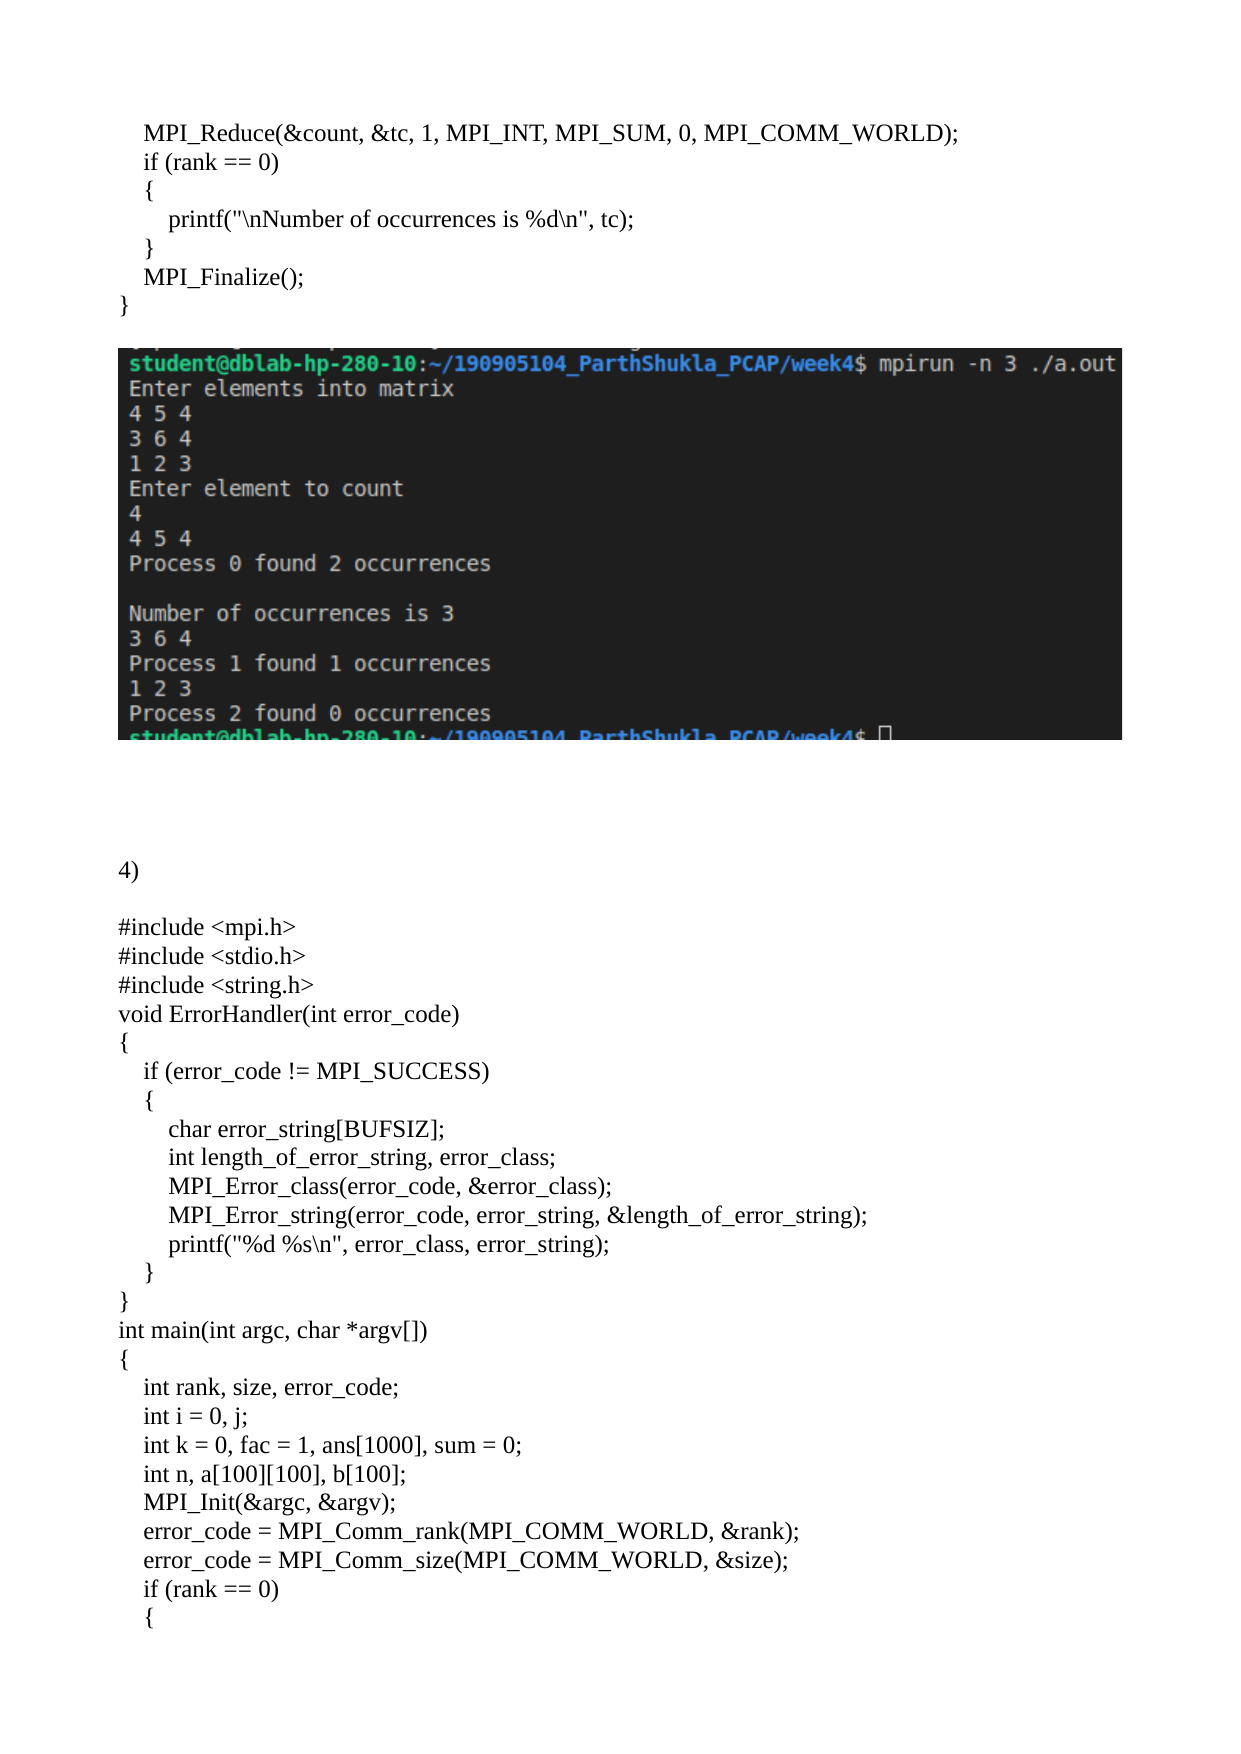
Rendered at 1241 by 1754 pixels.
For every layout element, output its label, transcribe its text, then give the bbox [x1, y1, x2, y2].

text #include <string.h> [118, 970, 1122, 999]
text #include <mpi.h> [118, 912, 1122, 941]
text MPI_Init(&argc, &argv); [118, 1487, 1122, 1516]
text printf("%d %s\n", error_class, error_string); [118, 1229, 1122, 1257]
text if (error_code != MPI_SUCCESS) [118, 1056, 1122, 1085]
picture [118, 348, 1123, 740]
text int main(int argc, char *argv[]) [118, 1315, 1122, 1344]
text } [118, 1257, 1122, 1286]
text if (rank == 0) [118, 1574, 1122, 1602]
text char error_string[BUFSIZ]; [118, 1114, 1122, 1142]
text printf("\nNumber of occurrences is %d\n", tc); [118, 204, 1122, 233]
text MPI_Finalize(); [118, 262, 1122, 291]
text } [118, 233, 1122, 262]
text int rank, size, error_code; [118, 1372, 1122, 1401]
text #include <stdio.h> [118, 941, 1122, 970]
text } [118, 291, 1122, 319]
text { [118, 1602, 1122, 1631]
text { [118, 1344, 1122, 1372]
text error_code = MPI_Comm_rank(MPI_COMM_WORLD, &rank); [118, 1516, 1122, 1545]
text int i = 0, j; [118, 1401, 1122, 1430]
text MPI_Error_class(error_code, &error_class); [118, 1171, 1122, 1200]
text } [118, 1286, 1122, 1315]
text int k = 0, fac = 1, ans[1000], sum = 0; [118, 1430, 1122, 1459]
text { [118, 176, 1122, 204]
text MPI_Reduce(&count, &tc, 1, MPI_INT, MPI_SUM, 0, MPI_COMM_WORLD); [118, 118, 1122, 147]
text 4) [118, 855, 1122, 884]
text void ErrorHandler(int error_code) [118, 999, 1122, 1027]
text { [118, 1027, 1122, 1056]
text int length_of_error_string, error_class; [118, 1142, 1122, 1171]
text error_code = MPI_Comm_size(MPI_COMM_WORLD, &size); [118, 1545, 1122, 1574]
text int n, a[100][100], b[100]; [118, 1459, 1122, 1487]
text if (rank == 0) [118, 147, 1122, 176]
text { [118, 1085, 1122, 1114]
text MPI_Error_string(error_code, error_string, &length_of_error_string); [118, 1200, 1122, 1229]
